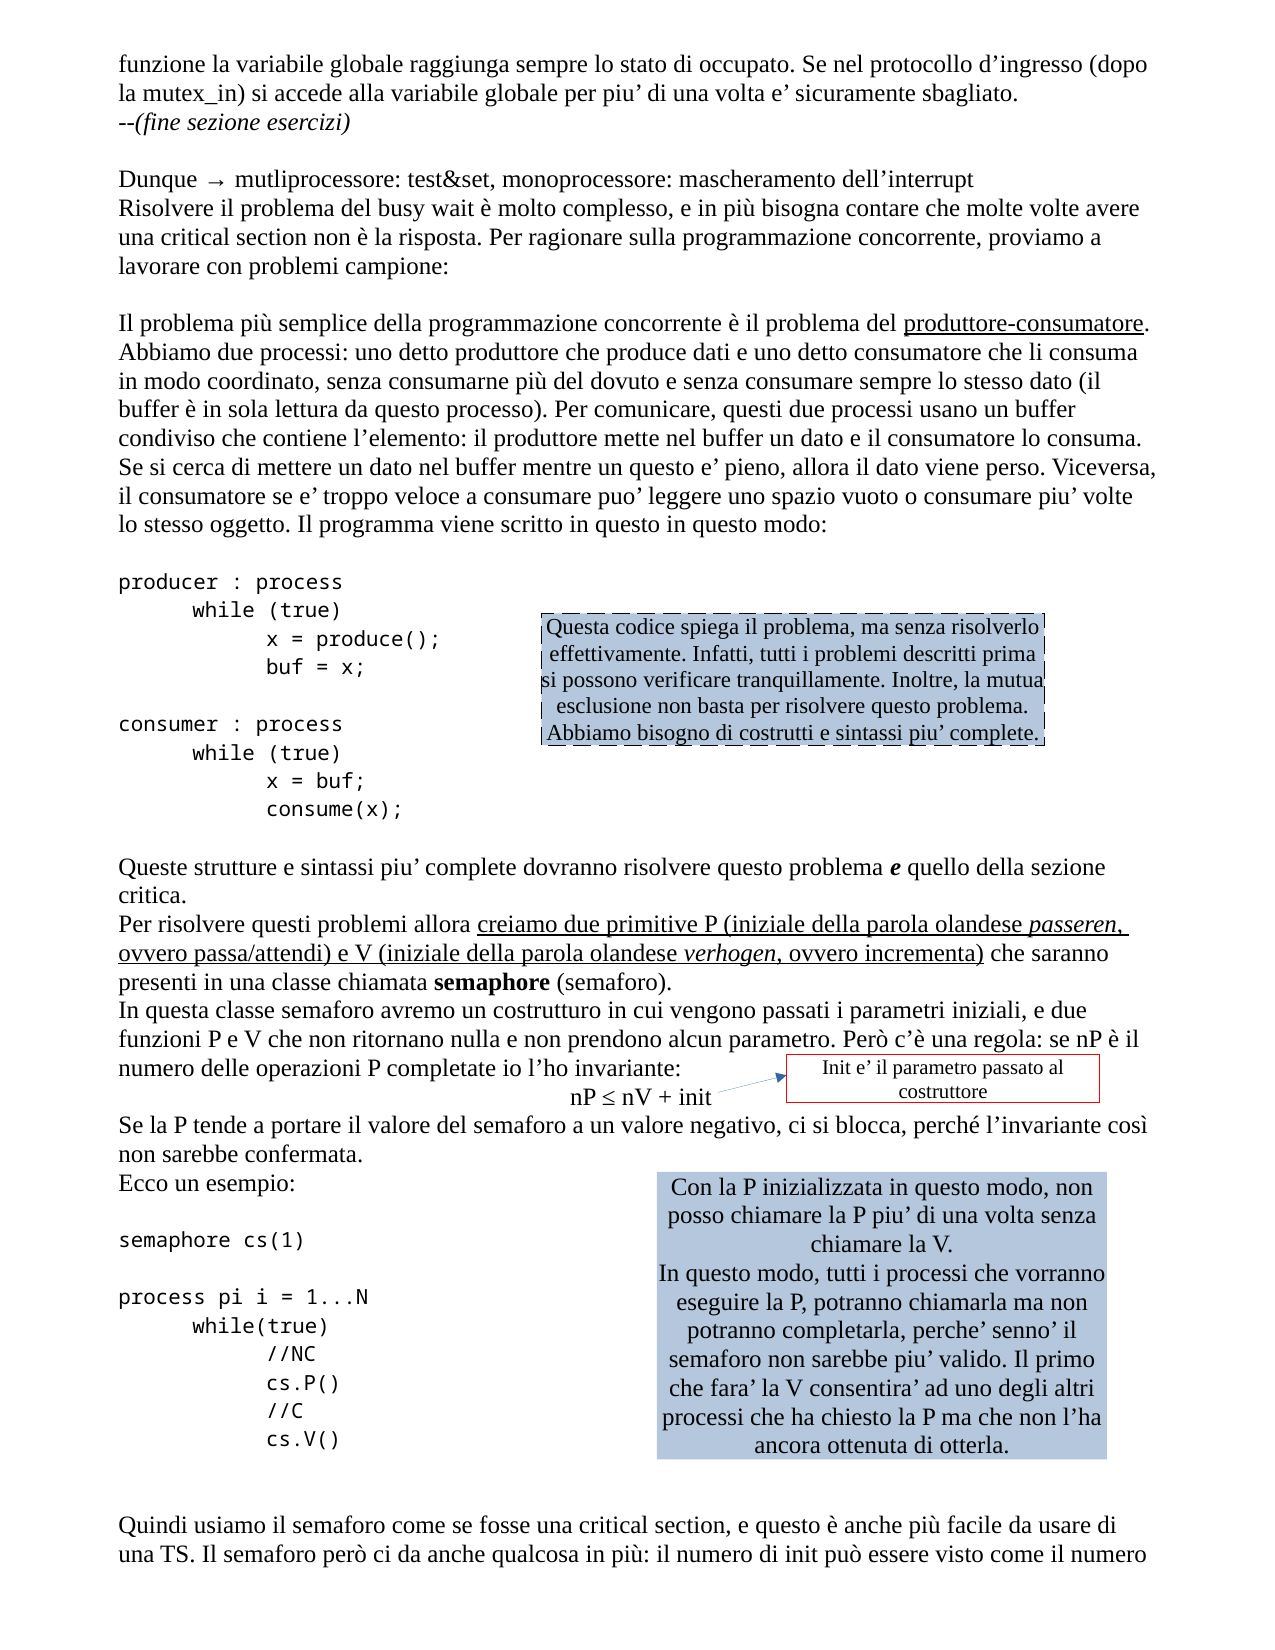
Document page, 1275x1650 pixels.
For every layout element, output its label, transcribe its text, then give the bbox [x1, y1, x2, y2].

text [1107, 1424, 1157, 1453]
text buf = x; [118, 652, 541, 681]
text --(fine sezione esercizi) [118, 107, 1157, 136]
text In questa classe semaforo avremo un costrutturo in cui vengono passati i parametri iniziali, e due funzioni P e V che non ritornano nulla e non prendono alcun parametro. Però c’è una regola: se nP è il numero delle operazioni P completate io l’ho invariante: [118, 995, 1157, 1082]
text x = produce(); [118, 624, 541, 652]
text Risolvere il problema del busy wait è molto complesso, e in più bisogna contare che molte volte avere una critical section non è la risposta. Per ragionare sulla programmazione concorrente, proviamo a lavorare con problemi campione: [118, 193, 1157, 279]
text while(true) [118, 1311, 656, 1339]
text [1107, 1396, 1157, 1424]
text Per risolvere questi problemi allora creiamo due primitive P (iniziale della parola olandese passeren, ovvero passa/attendi) e V (iniziale della parola olandese verhogen, ovvero incrementa) che saranno presenti in una classe chiamata semaphore (semaforo). [118, 909, 1157, 995]
text Quindi usiamo il semaforo come se fosse una critical section, e questo è anche più facile da usare di una TS. Il semaforo però ci da anche qualcosa in più: il numero di init può essere visto come il numero [118, 1510, 1157, 1568]
text while (true) [118, 595, 1157, 624]
text [1045, 652, 1157, 681]
text producer : process [118, 567, 1157, 595]
text x = buf; [118, 766, 1157, 794]
text cs.P() [118, 1368, 656, 1396]
text [1107, 1311, 1157, 1339]
text Dunque → mutliprocessore: test&set, monoprocessore: mascheramento dell’interrupt [118, 164, 1157, 193]
text [1045, 709, 1157, 738]
text [1107, 1368, 1157, 1396]
text [1107, 1339, 1157, 1368]
text [1107, 1282, 1157, 1311]
text semaphore cs(1) [118, 1225, 656, 1254]
text [1107, 1225, 1157, 1254]
text Queste strutture e sintassi piu’ complete dovranno risolvere questo problema e quello della sezione critica. [118, 852, 1157, 909]
text [1045, 624, 1157, 652]
text consumer : process [118, 709, 541, 738]
text cs.V() [118, 1424, 656, 1453]
text //NC [118, 1339, 656, 1368]
text Il problema più semplice della programmazione concorrente è il problema del produttore-consumatore. Abbiamo due processi: uno detto produttore che produce dati e uno detto consumatore che li consuma in modo coordinato, senza consumarne più del dovuto e senza consumare sempre lo stesso dato (il buffer è in sola lettura da questo processo). Per comunicare, questi due processi usano un buffer condiviso che contiene l’elemento: il produttore mette nel buffer un dato e il consumatore lo consuma. Se si cerca di mettere un dato nel buffer mentre un questo e’ pieno, allora il dato viene perso. Viceversa, il consumatore se e’ troppo veloce a consumare puo’ leggere uno spazio vuoto o consumare piu’ volte lo stesso oggetto. Il programma viene scritto in questo in questo modo: [118, 308, 1157, 538]
text Ecco un esempio: [118, 1168, 1157, 1197]
text nP ≤ nV + init [118, 1082, 1157, 1110]
text while (true) [118, 738, 1157, 766]
text Se la P tende a portare il valore del semaforo a un valore negativo, ci si blocca, perché l’invariante così non sarebbe confermata. [118, 1110, 1157, 1168]
text funzione la variabile globale raggiunga sempre lo stato di occupato. Se nel protocollo d’ingresso (dopo la mutex_in) si accede alla variabile globale per piu’ di una volta e’ sicuramente sbagliato. [118, 49, 1157, 107]
text //C [118, 1396, 656, 1424]
text process pi i = 1...N [118, 1282, 656, 1311]
text consume(x); [118, 794, 1157, 823]
